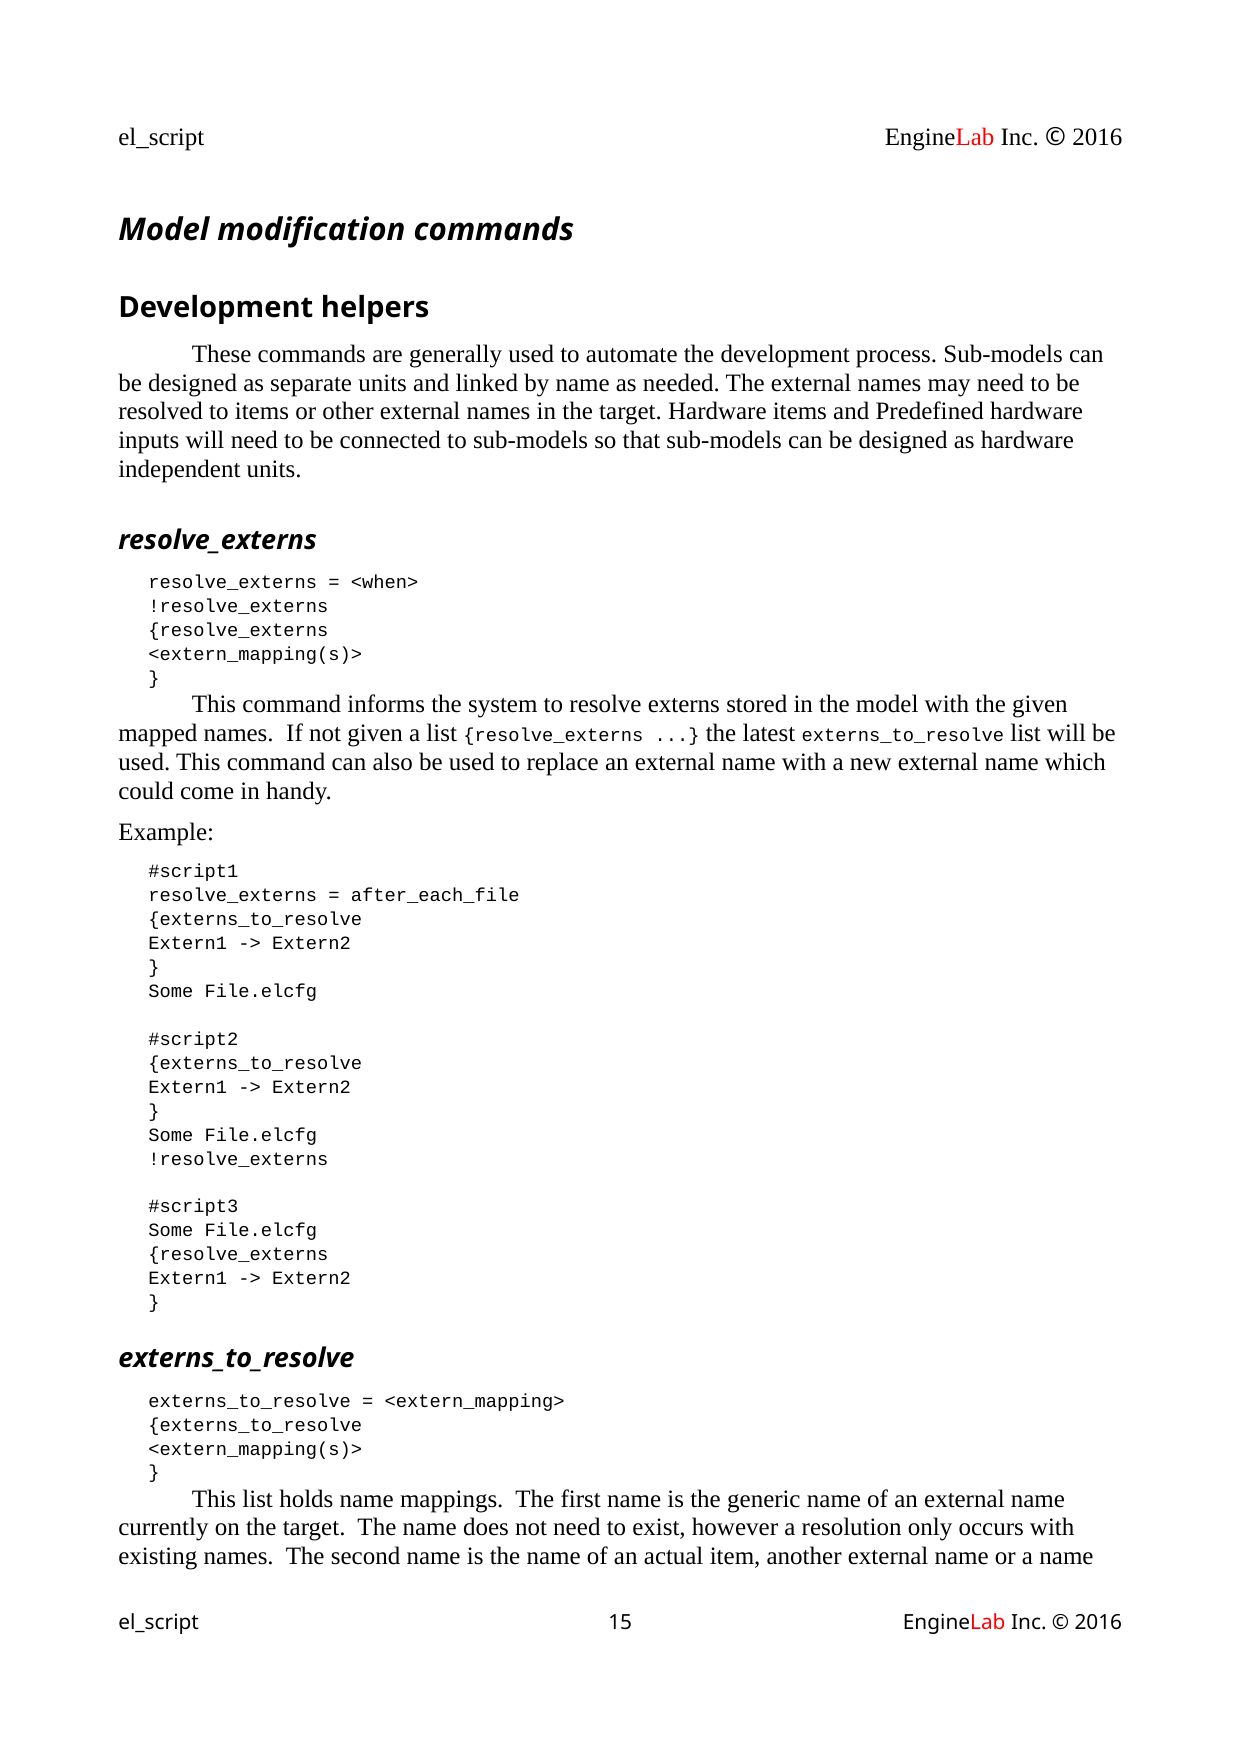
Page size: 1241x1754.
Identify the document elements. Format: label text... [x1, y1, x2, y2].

text Some File.elcfg [148, 1122, 1122, 1146]
text Extern1 -> Extern2 [148, 1266, 1122, 1289]
text This command informs the system to resolve externs stored in the model with the given mapped names. If not given a list {resolve_externs ...} the latest externs_to_resolve list will be used. This command can also be used to replace an external name with a new external name which could come in handy. [118, 689, 1122, 804]
subtitle externs_to_resolve [118, 1338, 1122, 1375]
text Extern1 -> Extern2 [148, 930, 1122, 954]
subtitle Model modification commands [118, 207, 1122, 249]
text Extern1 -> Extern2 [148, 1074, 1122, 1098]
text resolve_externs = <when> [148, 569, 1122, 593]
text These commands are generally used to automate the development process. Sub-models can be designed as separate units and linked by name as needed. The external names may need to be resolved to items or other external names in the target. Hardware items and Predefined hardware inputs will need to be connected to sub-models so that sub-models can be designed as hardware independent units. [118, 339, 1122, 483]
text {externs_to_resolve [148, 1412, 1122, 1436]
text #script3 [148, 1194, 1122, 1218]
text {externs_to_resolve [148, 1050, 1122, 1074]
text <extern_mapping(s)> [148, 641, 1122, 665]
text {resolve_externs [148, 1242, 1122, 1266]
text Example: [118, 817, 1122, 846]
text !resolve_externs [148, 593, 1122, 617]
text Some File.elcfg [148, 978, 1122, 1002]
text This list holds name mappings. The first name is the generic name of an external name currently on the target. The name does not need to exist, however a resolution only occurs with existing names. The second name is the name of an actual item, another external name or a name [118, 1484, 1122, 1570]
text resolve_externs = after_each_file [148, 882, 1122, 906]
text externs_to_resolve = <extern_mapping> [148, 1388, 1122, 1412]
text <extern_mapping(s)> } [148, 1436, 1122, 1484]
text #script1 [148, 858, 1122, 882]
subtitle Development helpers [118, 287, 1122, 326]
text } [148, 1098, 1122, 1122]
text } [148, 665, 1122, 689]
text } [148, 1289, 1122, 1313]
subtitle resolve_externs [118, 520, 1122, 557]
text {resolve_externs [148, 617, 1122, 641]
text Some File.elcfg [148, 1218, 1122, 1242]
text !resolve_externs [148, 1146, 1122, 1170]
text #script2 [148, 1026, 1122, 1050]
text {externs_to_resolve [148, 906, 1122, 930]
text } [148, 954, 1122, 978]
